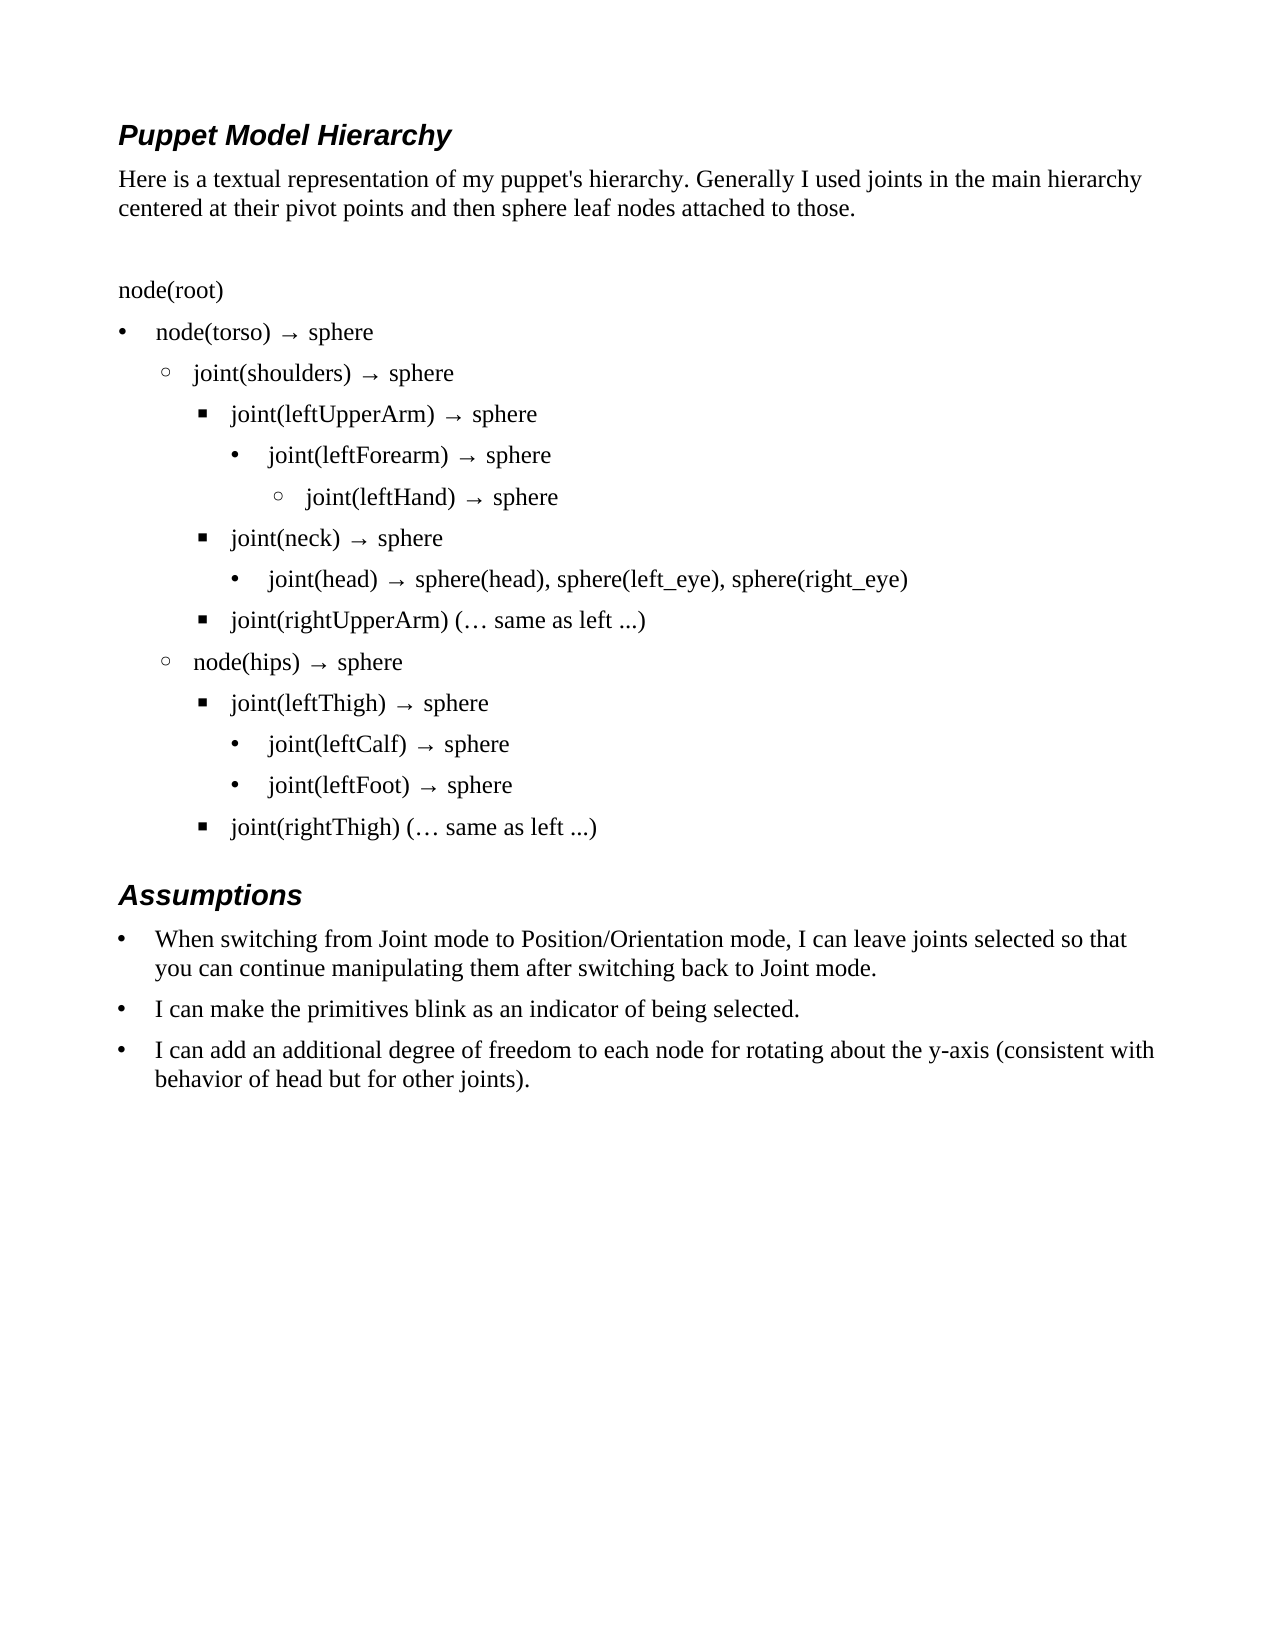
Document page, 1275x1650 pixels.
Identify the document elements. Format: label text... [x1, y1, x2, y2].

list When switching from Joint mode to Position/Orientation mode, I can leave joints selected so that you can continue manipulating them after switching back to Joint mode. [117, 924, 1157, 981]
list joint(leftFoot) → sphere [231, 770, 1157, 799]
list joint(leftForearm) → sphere [231, 440, 1157, 469]
list joint(leftThigh) → sphere [193, 688, 1157, 717]
list joint(shoulders) → sphere [156, 358, 1157, 387]
list node(hips) → sphere [156, 647, 1157, 675]
list joint(leftHand) → sphere [268, 482, 1157, 510]
subtitle Assumptions [118, 878, 1157, 911]
list node(torso) → sphere [118, 317, 1157, 345]
list joint(leftCalf) → sphere [231, 729, 1157, 758]
list joint(neck) → sphere [193, 523, 1157, 552]
list joint(rightUpperArm) (… same as left ...) [193, 605, 1157, 634]
list joint(head) → sphere(head), sphere(left_eye), sphere(right_eye) [231, 564, 1157, 593]
list I can add an additional degree of freedom to each node for rotating about the y-axis (consistent with behavior of head but for other joints). [117, 1035, 1157, 1093]
text node(root) [118, 275, 1157, 304]
subtitle Puppet Model Hierarchy [118, 118, 1157, 152]
list I can make the primitives blink as an indicator of being selected. [117, 994, 1157, 1023]
list joint(leftUpperArm) → sphere [193, 399, 1157, 428]
text Here is a textual representation of my puppet's hierarchy. Generally I used joints in the main hierarchy centered at their pivot points and then sphere leaf nodes attached to those. [118, 164, 1157, 222]
list joint(rightThigh) (… same as left ...) [193, 812, 1157, 840]
